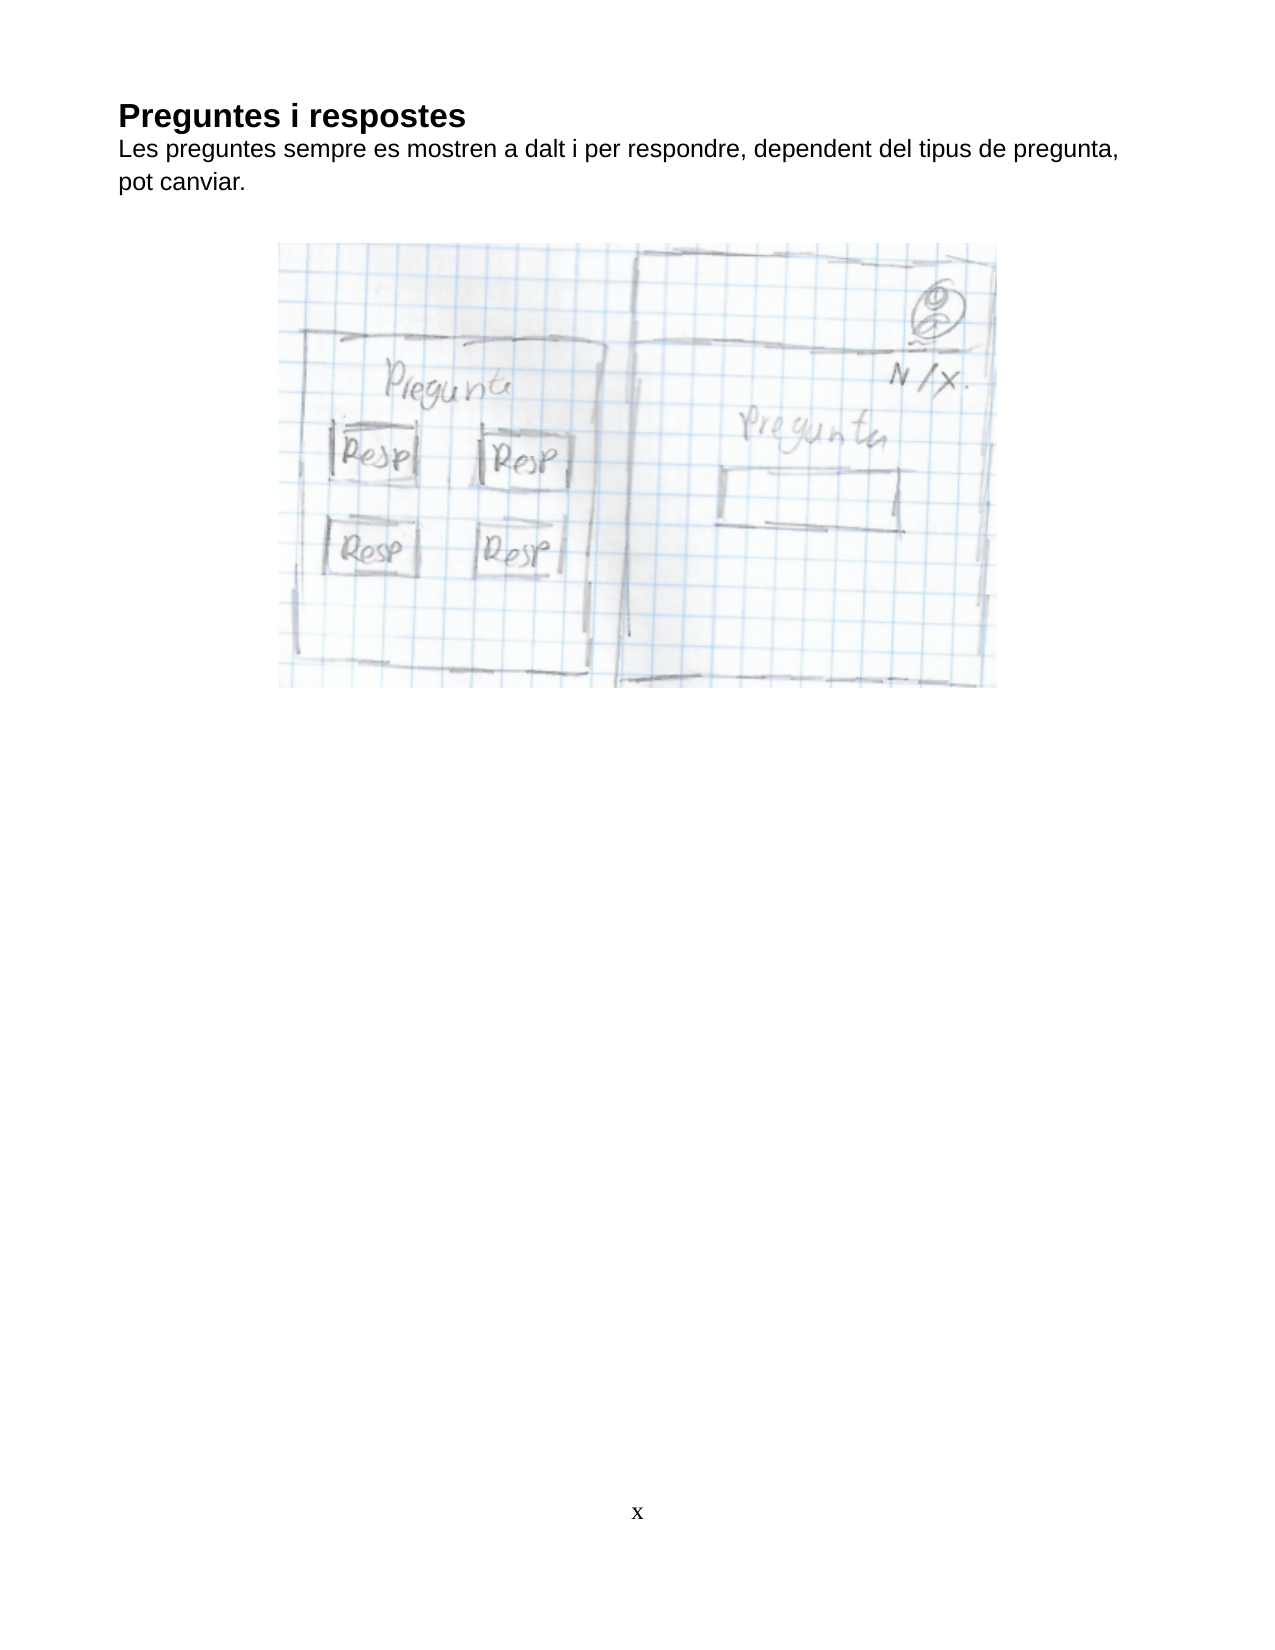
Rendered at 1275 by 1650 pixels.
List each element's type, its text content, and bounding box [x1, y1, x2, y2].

text Les preguntes sempre es mostren a dalt i per respondre, dependent del tipus de pregunta, pot canviar. [118, 134, 1157, 196]
subtitle Preguntes i respostes [118, 96, 1157, 134]
